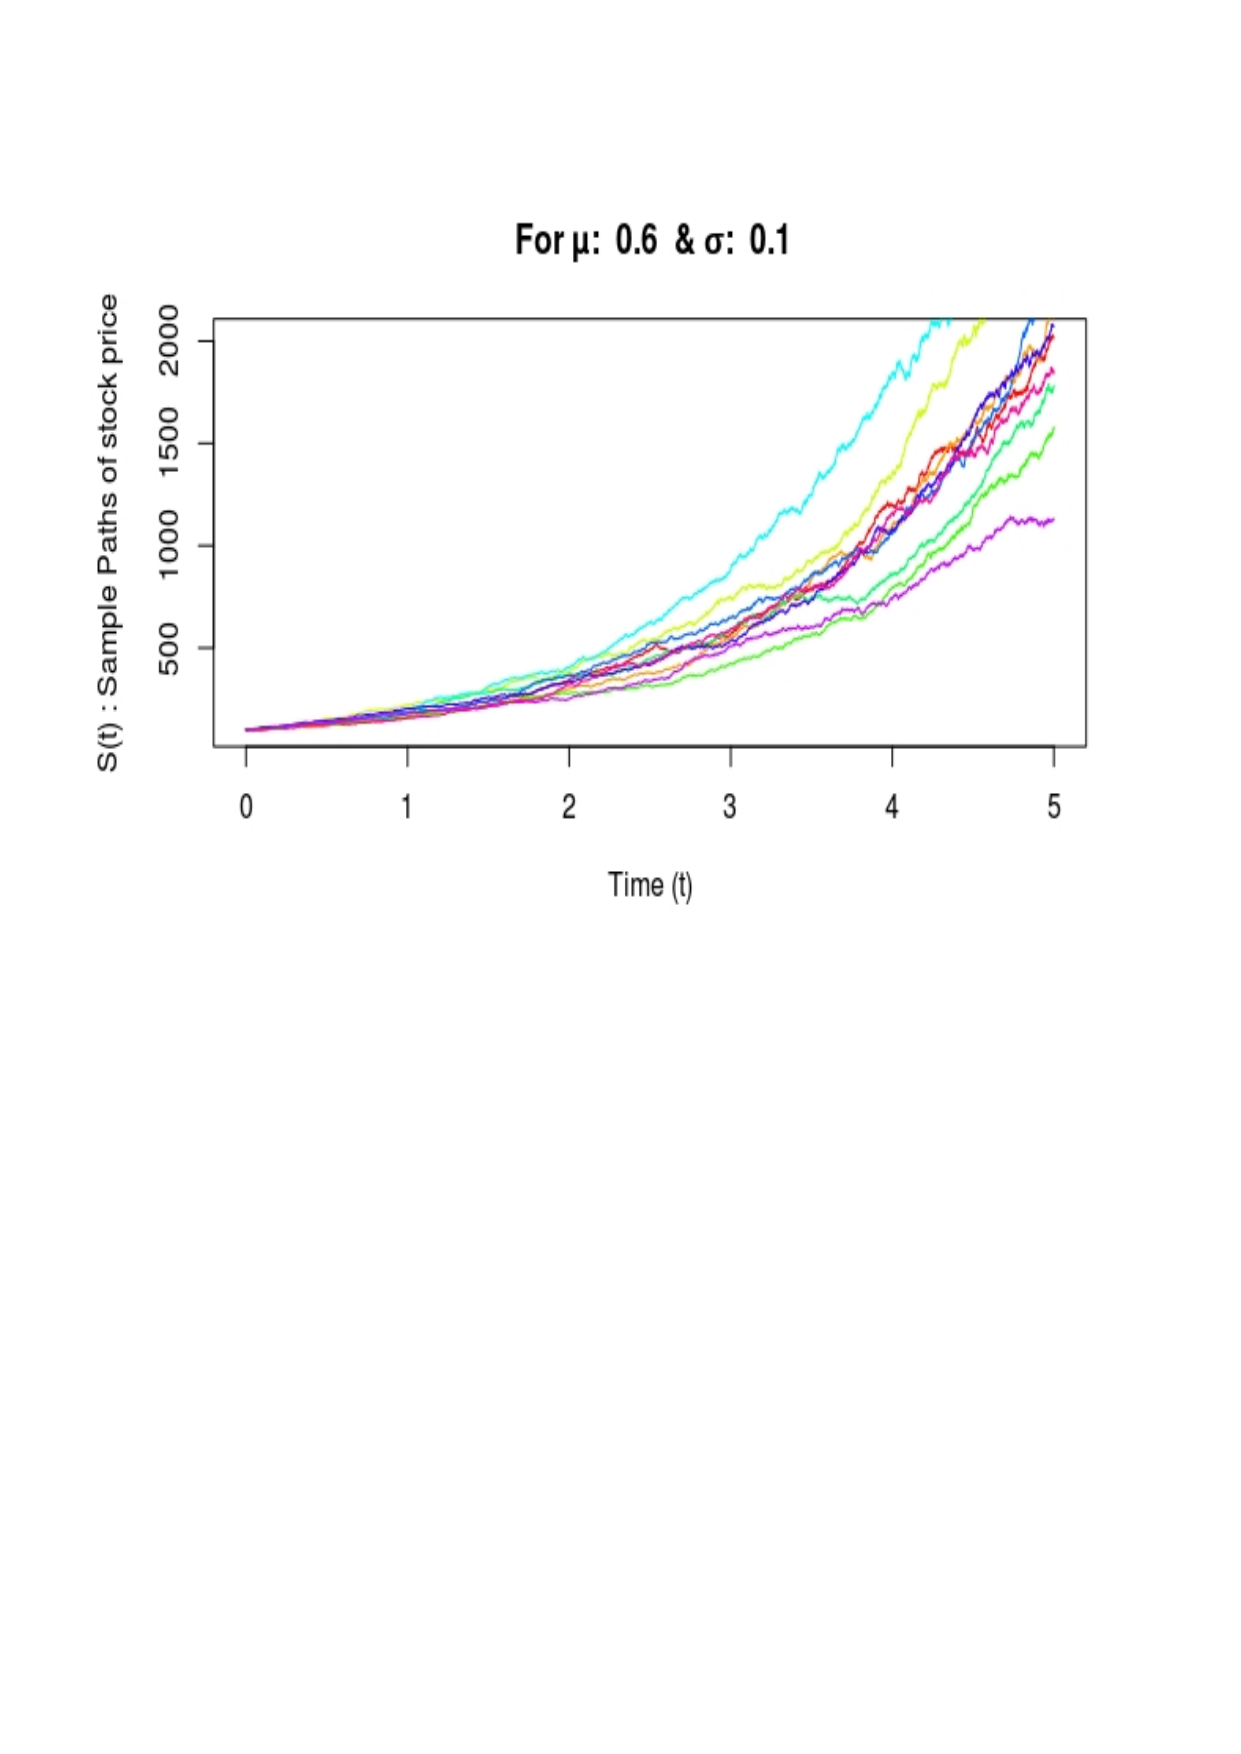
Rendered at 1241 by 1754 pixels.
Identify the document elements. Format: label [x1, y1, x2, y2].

picture [90, 158, 1150, 948]
